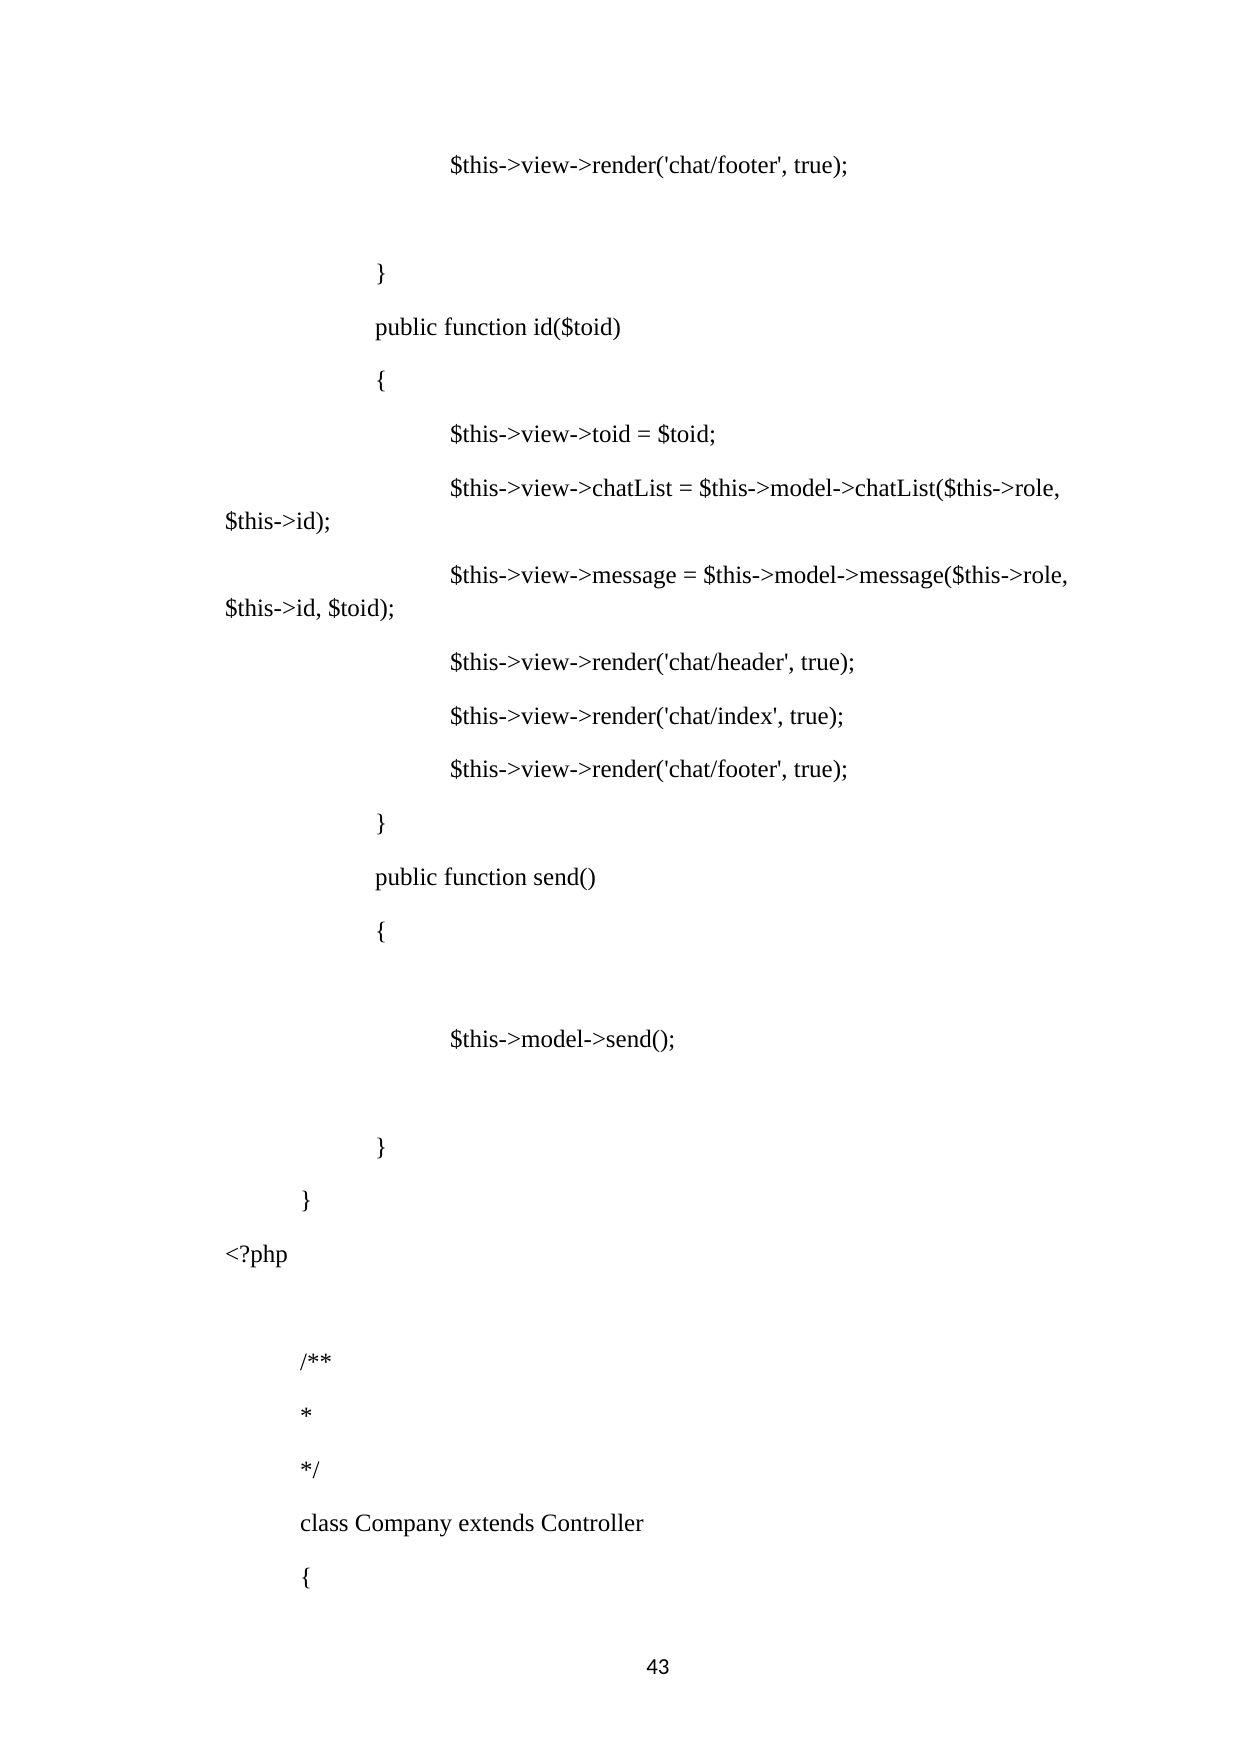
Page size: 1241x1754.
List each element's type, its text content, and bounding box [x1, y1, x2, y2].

text { [225, 365, 1090, 394]
text $this->view->render('chat/header', true); [225, 647, 1090, 676]
text $this->view->toid = $toid; [225, 419, 1090, 448]
text } [225, 808, 1090, 837]
text } [225, 1185, 1090, 1214]
text $this->view->render('chat/footer', true); [225, 754, 1090, 783]
text public function send() [225, 862, 1090, 891]
text } [225, 1132, 1090, 1160]
text /** [225, 1347, 1090, 1376]
text */ [225, 1455, 1090, 1483]
text * [225, 1401, 1090, 1429]
text } [225, 258, 1090, 286]
text $this->view->message = $this->model->message($this->role, $this->id, $toid); [225, 560, 1090, 622]
text { [225, 916, 1090, 945]
text public function id($toid) [225, 312, 1090, 340]
text <?php [225, 1239, 1090, 1268]
text $this->view->chatList = $this->model->chatList($this->role, $this->id); [225, 473, 1090, 535]
text $this->view->render('chat/index', true); [225, 701, 1090, 729]
text { [225, 1562, 1090, 1591]
text class Company extends Controller [225, 1508, 1090, 1537]
text $this->model->send(); [225, 1024, 1090, 1053]
text $this->view->render('chat/footer', true); [225, 150, 1090, 179]
